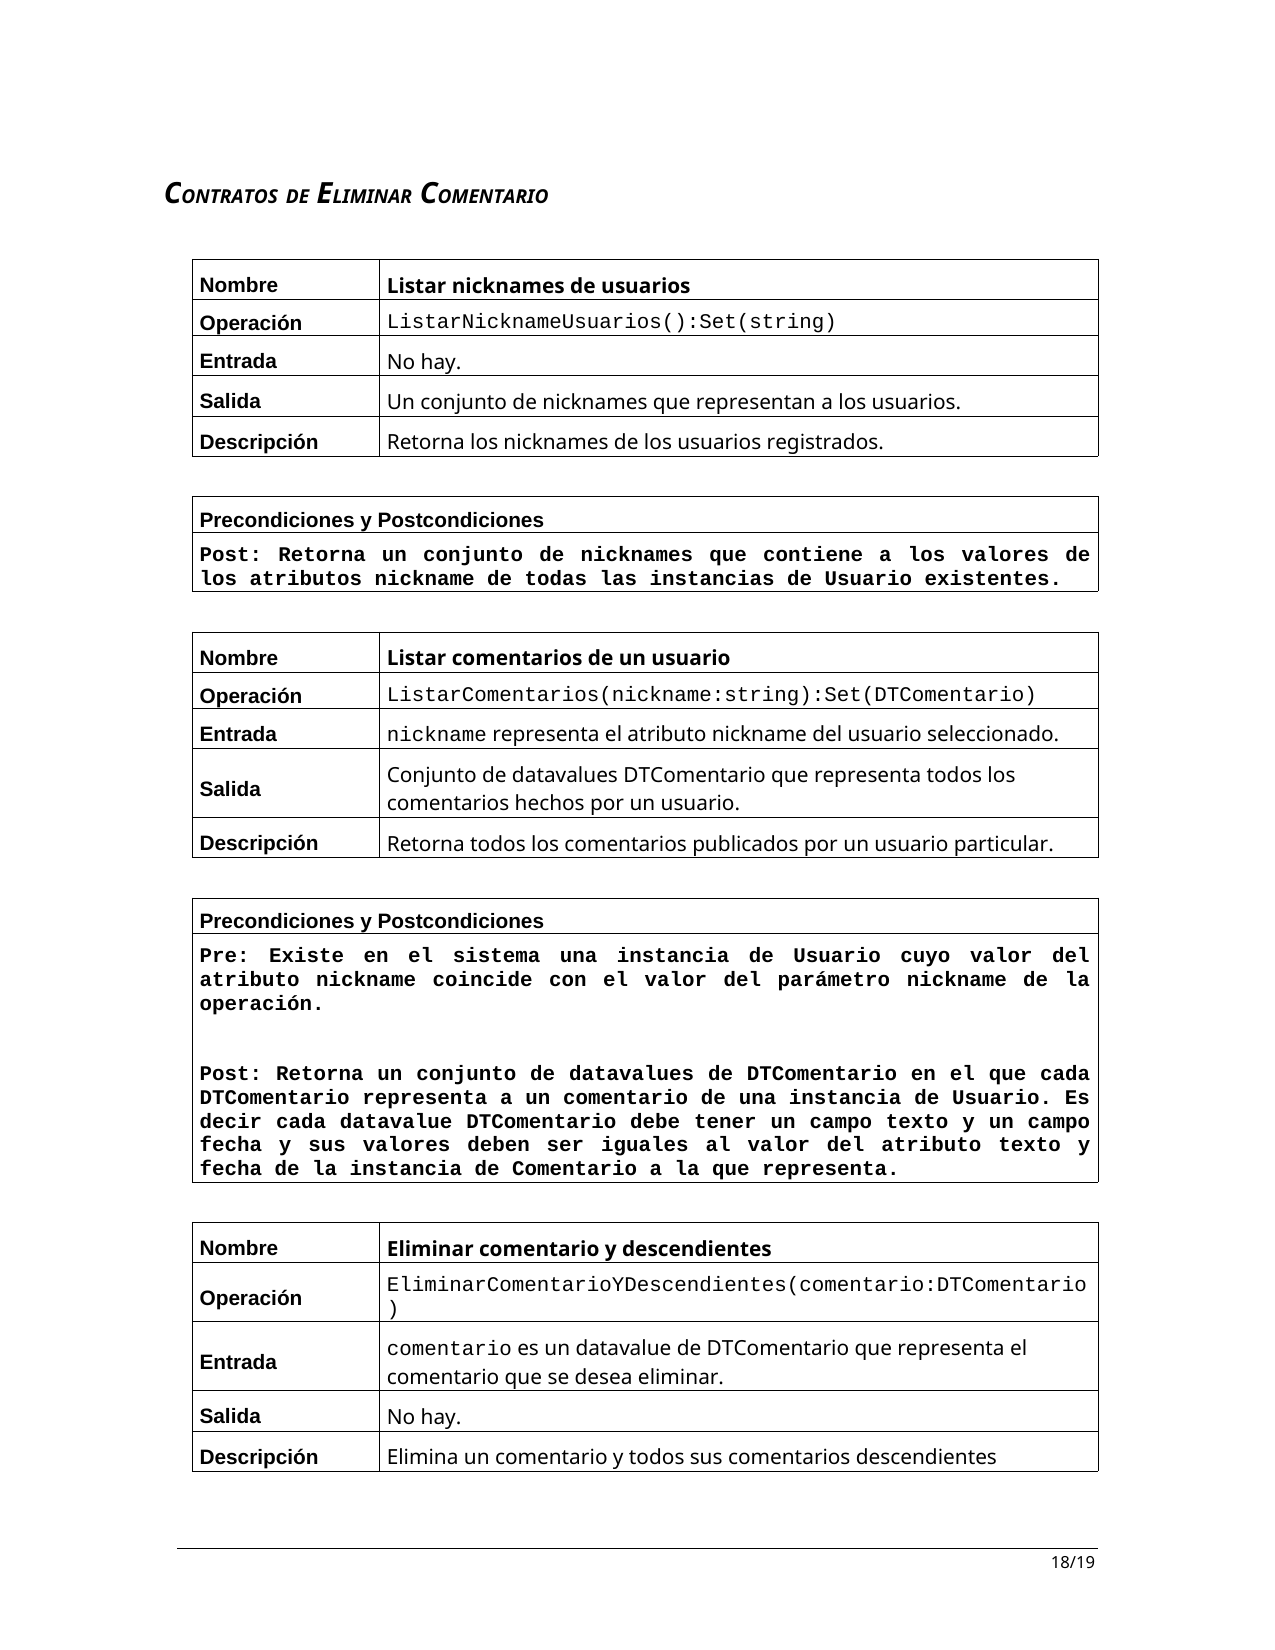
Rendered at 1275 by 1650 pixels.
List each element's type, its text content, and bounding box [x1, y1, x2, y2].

table_cell comentario es un datavalue de DTComentario que representa el comentario que se desea eliminar. [380, 1322, 1098, 1390]
table_cell ListarNicknameUsuarios():Set(string) [380, 300, 1098, 335]
table_cell Un conjunto de nicknames que representan a los usuarios. [380, 376, 1098, 416]
table_cell No hay. [380, 1391, 1098, 1431]
table_cell Operación [193, 673, 379, 708]
table_cell Salida [193, 749, 379, 817]
table_header Nombre [193, 260, 379, 299]
table_cell Pre: Existe en el sistema una instancia de Usuario cuyo valor del atributo nickname coincide con el valor del parámetro nickname de la operación. Post: Retorna un conjunto de datavalues de DTComentario en el que cada DTComentario representa a un comentario de una instancia de Usuario. Es decir cada datavalue DTComentario debe tener un campo texto y un campo fecha y sus valores deben ser iguales al valor del atributo texto y fecha de la instancia de Comentario a la que representa. [193, 934, 1098, 1182]
table_cell Elimina un comentario y todos sus comentarios descendientes [380, 1432, 1098, 1471]
table_cell ListarComentarios(nickname:string):Set(DTComentario) [380, 673, 1098, 708]
table_cell No hay. [380, 336, 1098, 375]
subtitle Contratos de Eliminar Comentario [103, 173, 1098, 212]
table_header Listar nicknames de usuarios [380, 260, 1098, 299]
table_cell Operación [193, 300, 379, 335]
table_cell Post: Retorna un conjunto de nicknames que contiene a los valores de los atributos nickname de todas las instancias de Usuario existentes. [193, 533, 1098, 591]
table_header Listar comentarios de un usuario [380, 633, 1098, 672]
table_cell Conjunto de datavalues DTComentario que representa todos los comentarios hechos por un usuario. [380, 749, 1098, 817]
table_cell Entrada [193, 709, 379, 748]
table_cell Descripción [193, 818, 379, 857]
table_header Precondiciones y Postcondiciones [193, 497, 1098, 532]
table_cell Retorna los nicknames de los usuarios registrados. [380, 417, 1098, 456]
table_header Nombre [193, 1223, 379, 1262]
table_header Eliminar comentario y descendientes [380, 1223, 1098, 1262]
table_cell Operación [193, 1263, 379, 1321]
table_cell Entrada [193, 336, 379, 375]
table_cell Salida [193, 376, 379, 416]
table_header Precondiciones y Postcondiciones [193, 899, 1098, 933]
table_cell Retorna todos los comentarios publicados por un usuario particular. [380, 818, 1098, 857]
table_cell Descripción [193, 1432, 379, 1471]
table_cell nickname representa el atributo nickname del usuario seleccionado. [380, 709, 1098, 748]
table_cell Salida [193, 1391, 379, 1431]
table_cell Descripción [193, 417, 379, 456]
table_cell EliminarComentarioYDescendientes(comentario:DTComentario) [380, 1263, 1098, 1321]
table_header Nombre [193, 633, 379, 672]
table_cell Entrada [193, 1322, 379, 1390]
